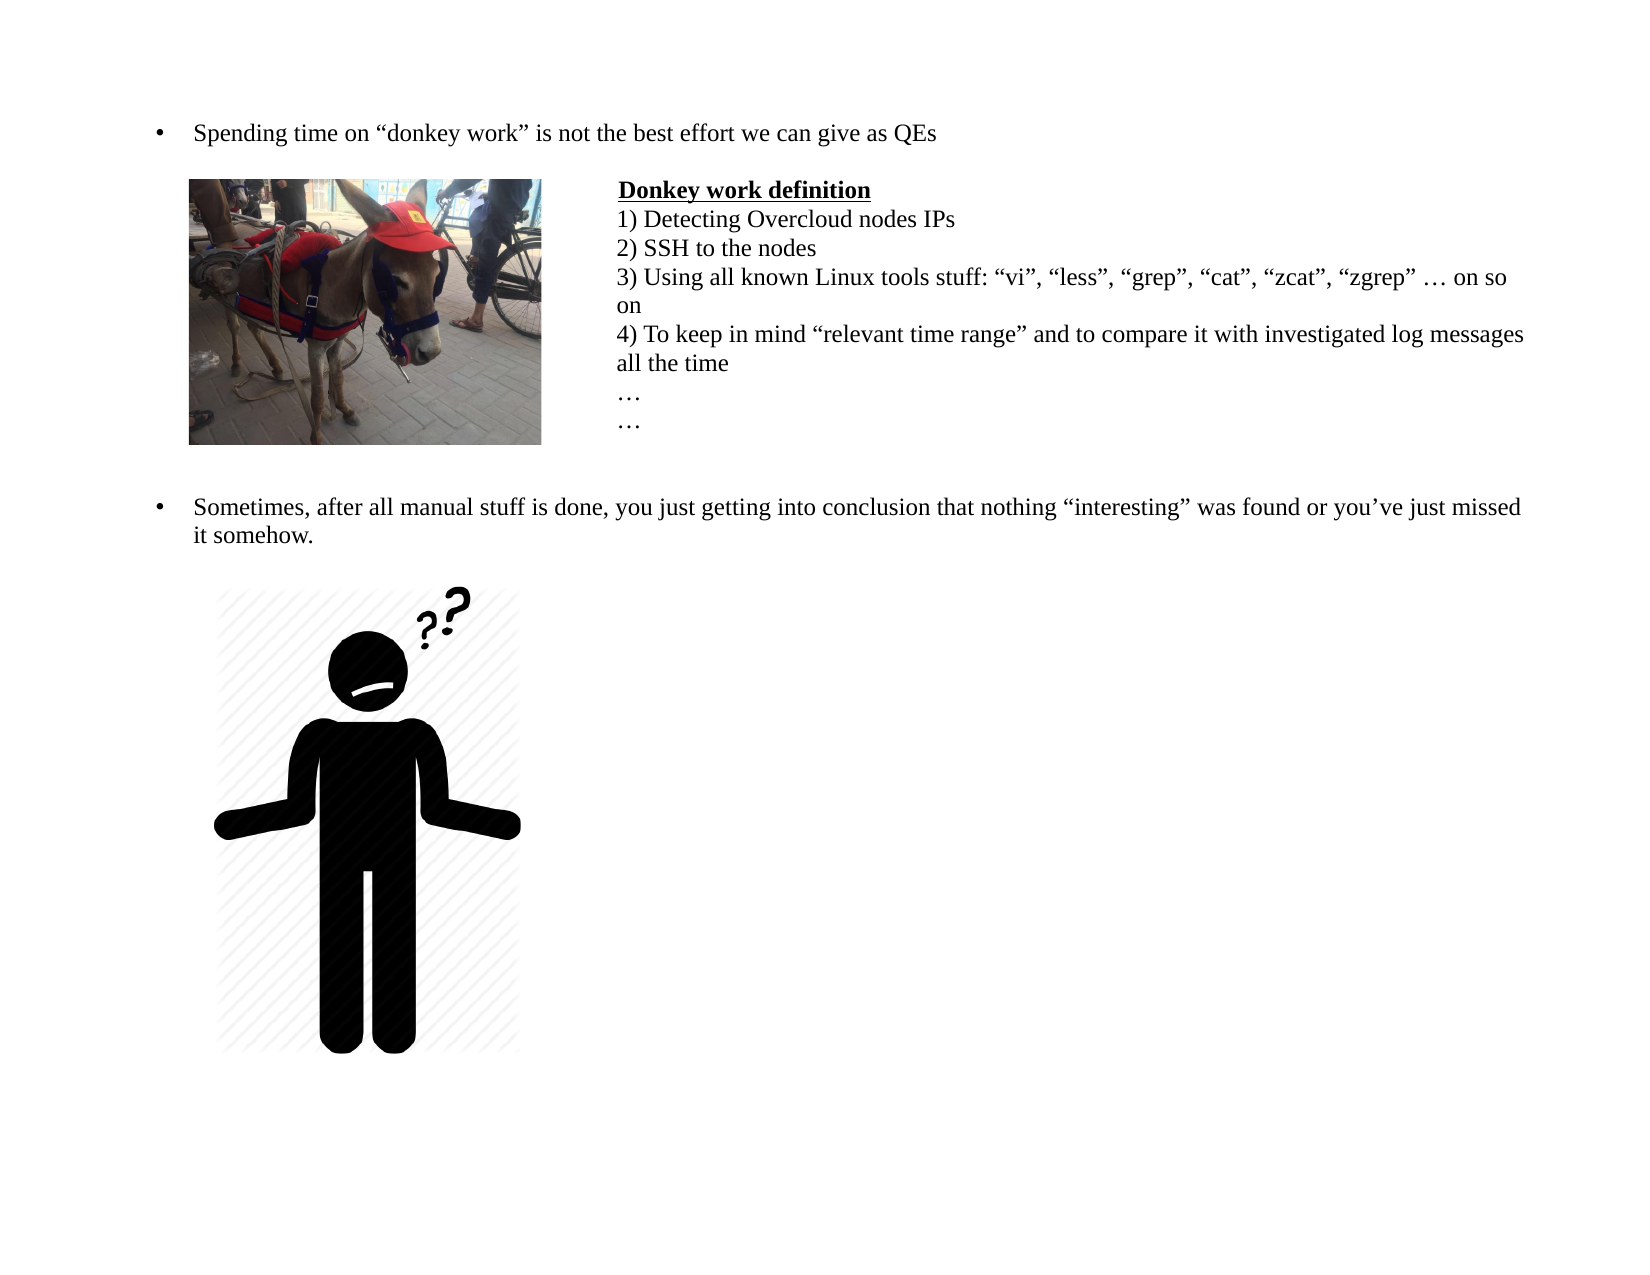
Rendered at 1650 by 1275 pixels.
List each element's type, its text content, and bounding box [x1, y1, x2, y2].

picture [188, 179, 542, 445]
list 1) Detecting Overcloud nodes IPs [542, 204, 1532, 233]
list … [542, 406, 1532, 434]
list [156, 377, 188, 406]
list 4) To keep in mind “relevant time range” and to compare it with investigated log messages all the time [542, 319, 1532, 377]
list Sometimes, after all manual stuff is done, you just getting into conclusion that nothing “interesting” was found or you’ve just missed it somehow. [156, 492, 1532, 549]
list [156, 233, 188, 262]
list [156, 204, 188, 233]
picture [214, 586, 521, 1054]
list Spending time on “donkey work” is not the best effort we can give as QEs [156, 118, 1532, 147]
list … [542, 377, 1532, 406]
list 3) Using all known Linux tools stuff: “vi”, “less”, “grep”, “cat”, “zcat”, “zgrep” … on so on [542, 262, 1532, 319]
list 2) SSH to the nodes [542, 233, 1532, 262]
text Donkey work definition [118, 176, 1532, 204]
list [156, 406, 188, 434]
